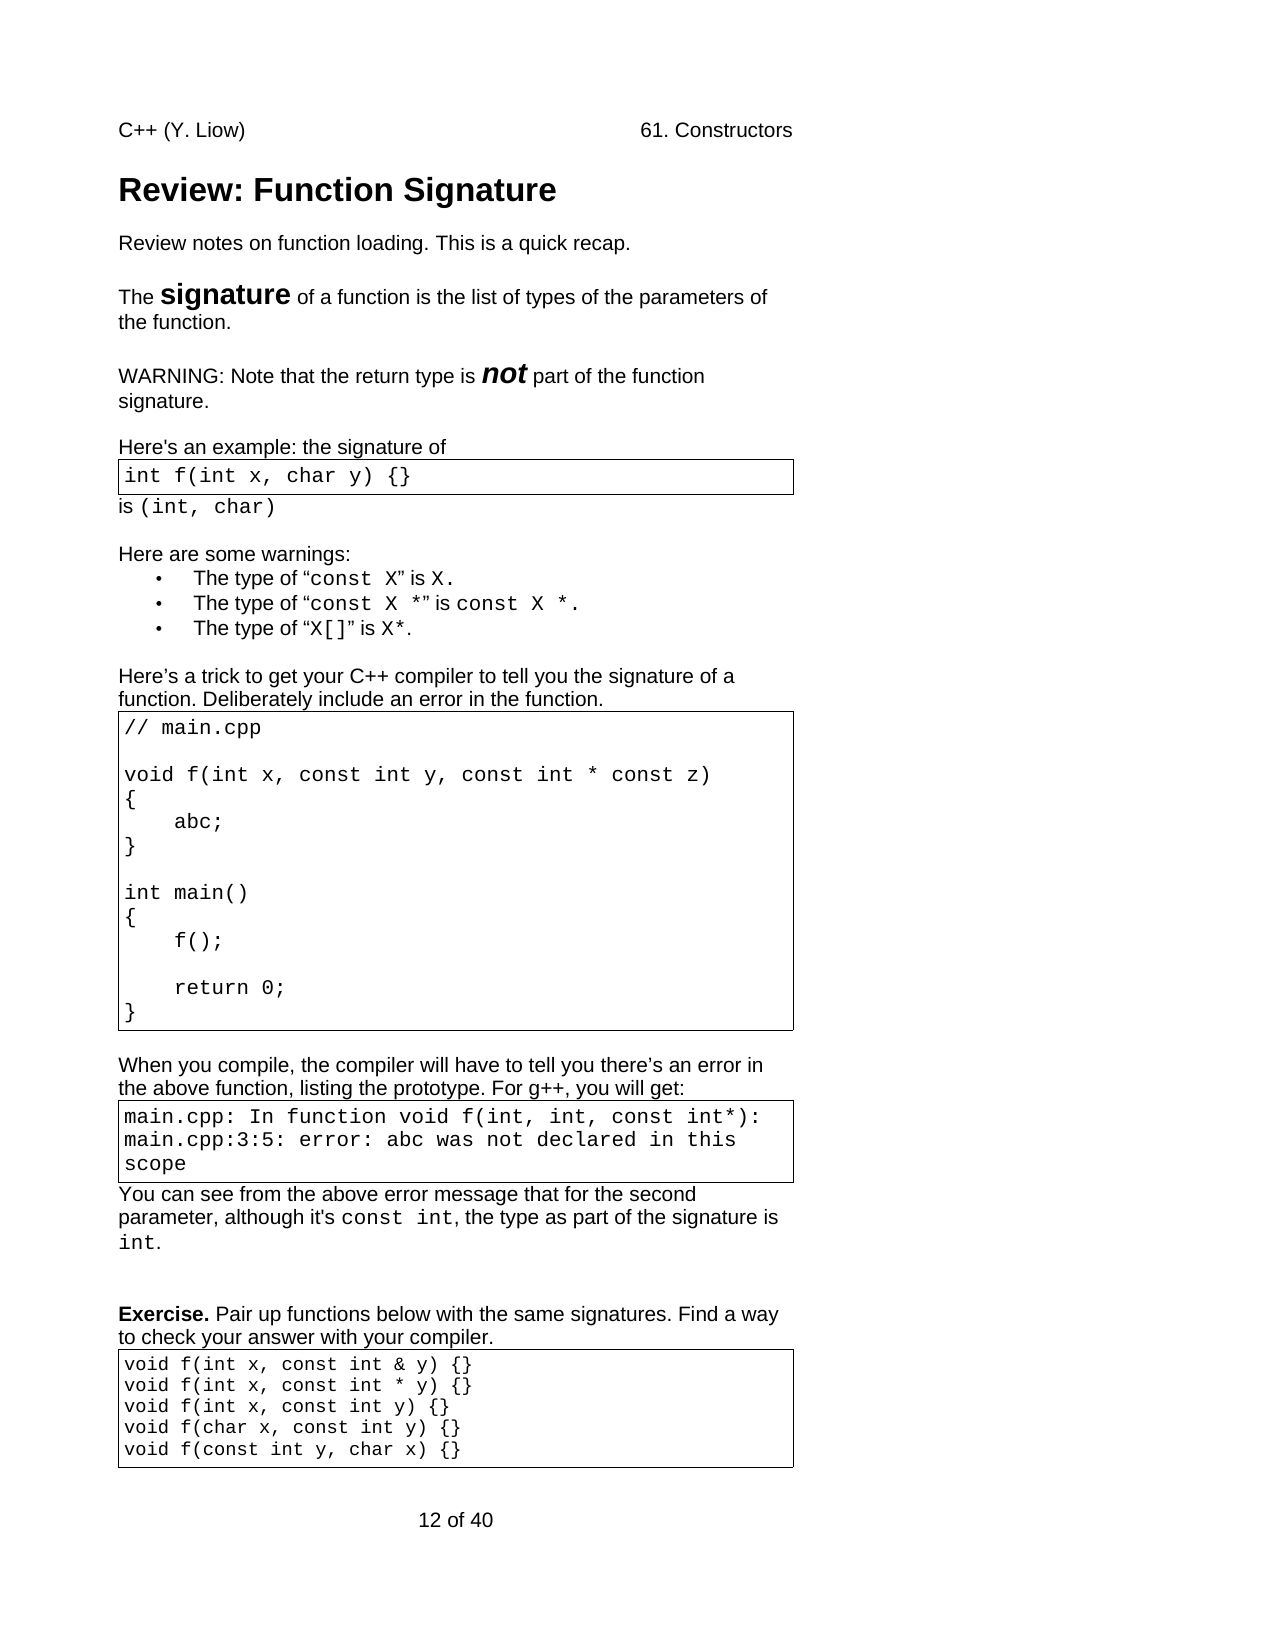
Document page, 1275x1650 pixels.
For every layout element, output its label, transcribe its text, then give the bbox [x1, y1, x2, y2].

text Here’s a trick to get your C++ compiler to tell you the signature of a function. Deliberately include an error in the function. [118, 664, 793, 711]
list The type of “const X” is X. [156, 566, 793, 591]
table_header void f(int x, const int & y) {} void f(int x, const int * y) {} void f(int x, const int y) {} void f(char x, const int y) {} void f(const int y, char x) {} [119, 1350, 793, 1467]
text WARNING: Note that the return type is not part of the function signature. [118, 357, 793, 413]
text Review: Function Signature [118, 171, 793, 208]
text is (int, char) [118, 495, 793, 519]
table_header main.cpp: In function void f(int, int, const int*): main.cpp:3:5: error: abc was not declared in this scope [119, 1101, 793, 1182]
text You can see from the above error message that for the second parameter, although it's const int, the type as part of the signature is int. [118, 1183, 793, 1256]
list The type of “const X *” is const X *. [156, 591, 793, 616]
list The type of “X[]” is X*. [156, 616, 793, 641]
text When you compile, the compiler will have to tell you there’s an error in the above function, listing the prototype. For g++, you will get: [118, 1053, 793, 1100]
text The signature of a function is the list of types of the parameters of the function. [118, 278, 793, 334]
table_header // main.cpp void f(int x, const int y, const int * const z) { abc; } int main() { f(); return 0; } [119, 712, 793, 1030]
text Exercise. Pair up functions below with the same signatures. Find a way to check your answer with your compiler. [118, 1302, 793, 1349]
table_header int f(int x, char y) {} [119, 460, 793, 494]
text Review notes on function loading. This is a quick recap. [118, 231, 793, 254]
text Here are some warnings: [118, 543, 793, 566]
text Here's an example: the signature of [118, 436, 793, 459]
